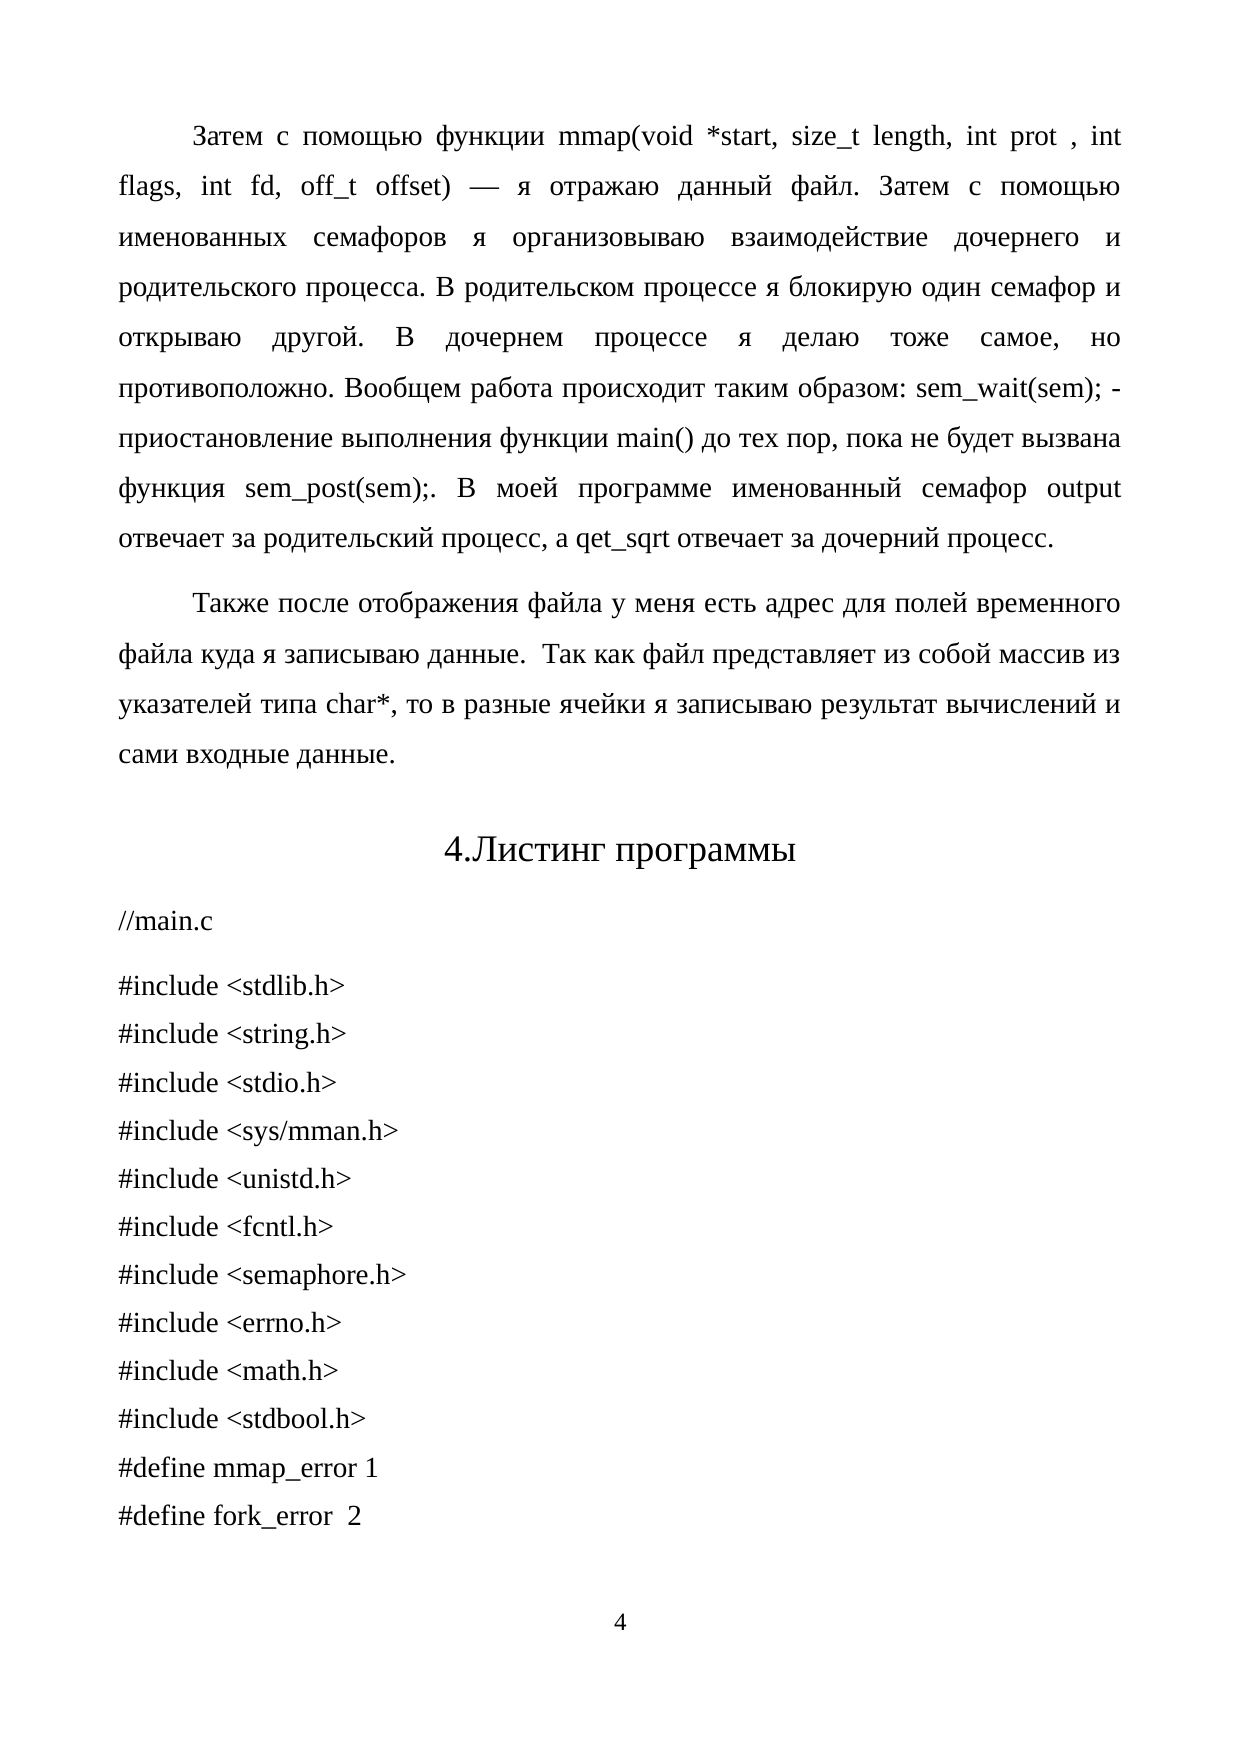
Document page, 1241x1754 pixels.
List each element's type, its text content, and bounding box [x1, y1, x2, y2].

text #include <errno.h> [118, 1305, 1122, 1339]
text #include <stdio.h> [118, 1065, 1122, 1098]
text #define fork_error 2 [118, 1498, 1122, 1531]
text #include <stdbool.h> [118, 1402, 1122, 1435]
text #include <fcntl.h> [118, 1209, 1122, 1243]
text #include <semaphore.h> [118, 1257, 1122, 1291]
subtitle 4.Листинг программы [118, 826, 1122, 869]
text #include <math.h> [118, 1353, 1122, 1387]
text Затем с помощью функции mmap(void *start, size_t length, int prot , int flags, int fd, off_t offset) — я отражаю данный файл. Затем с помощью именованных семафоров я организовываю взаимодействие дочернего и родительского процесса. В родительском процессе я блокирую один семафор и открываю другой. В дочернем процессе я делаю тоже самое, но противоположно. Вообщем работа происходит таким образом: sem_wait(sem); - приостановление выполнения функции main() до тех пор, пока не будет вызвана функция sem_post(sem);. В моей программе именованный семафор output отвечает за родительский процесс, а qet_sqrt отвечает за дочерний процесс. [118, 118, 1122, 554]
text #include <sys/mman.h> [118, 1113, 1122, 1146]
text #include <stdlib.h> [118, 968, 1122, 1002]
text Также после отображения файла у меня есть адрес для полей временного файла куда я записываю данные. Так как файл представляет из собой массив из указателей типа char*, то в разные ячейки я записываю результат вычислений и сами входные данные. [118, 586, 1122, 770]
text #define mmap_error 1 [118, 1450, 1122, 1483]
text #include <string.h> [118, 1017, 1122, 1050]
text #include <unistd.h> [118, 1161, 1122, 1194]
text //main.c [118, 903, 1122, 937]
